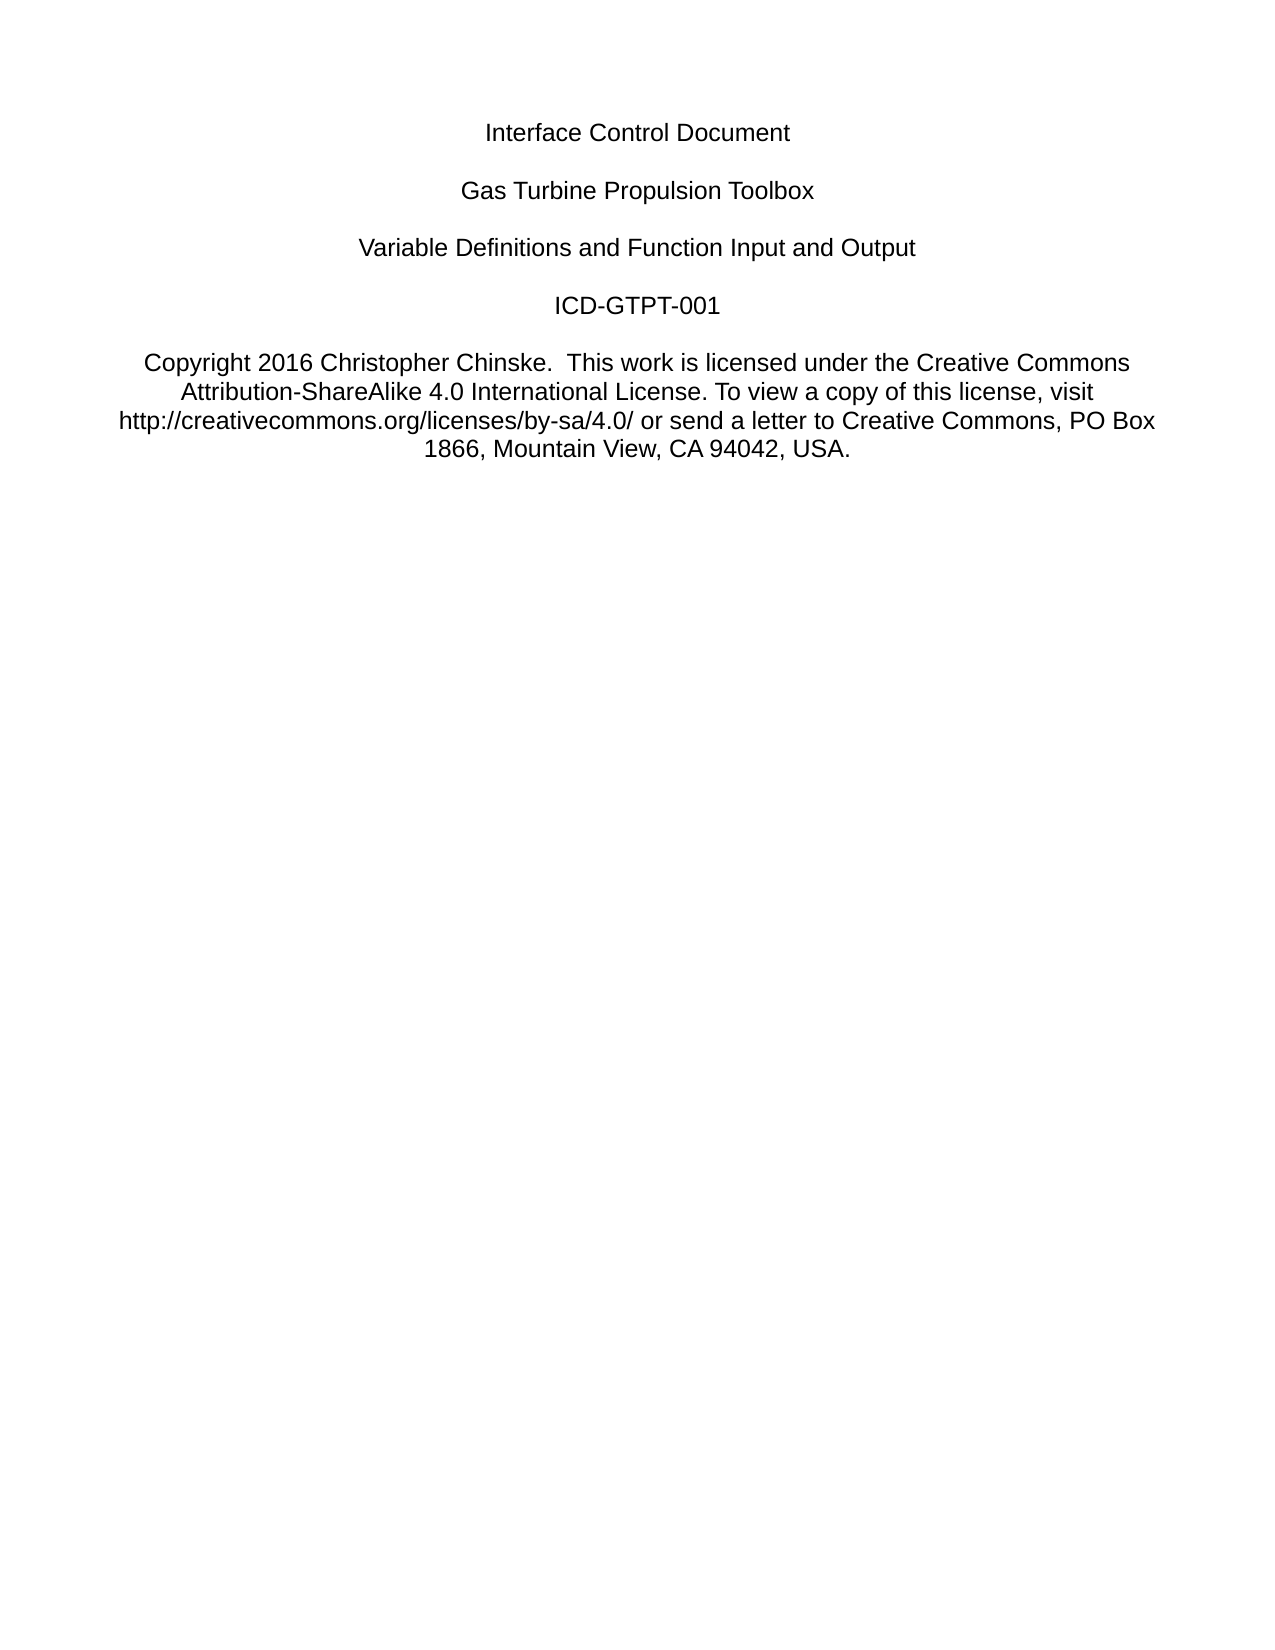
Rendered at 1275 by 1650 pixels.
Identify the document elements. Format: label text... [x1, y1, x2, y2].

text ICD-GTPT-001 [118, 291, 1157, 319]
text Gas Turbine Propulsion Toolbox [118, 176, 1157, 204]
text Interface Control Document [118, 118, 1157, 147]
text Copyright 2016 Christopher Chinske. This work is licensed under the Creative Commons Attribution-ShareAlike 4.0 International License. To view a copy of this license, visit http://creativecommons.org/licenses/by-sa/4.0/ or send a letter to Creative Commons, PO Box 1866, Mountain View, CA 94042, USA. [118, 348, 1157, 463]
text Variable Definitions and Function Input and Output [118, 233, 1157, 262]
